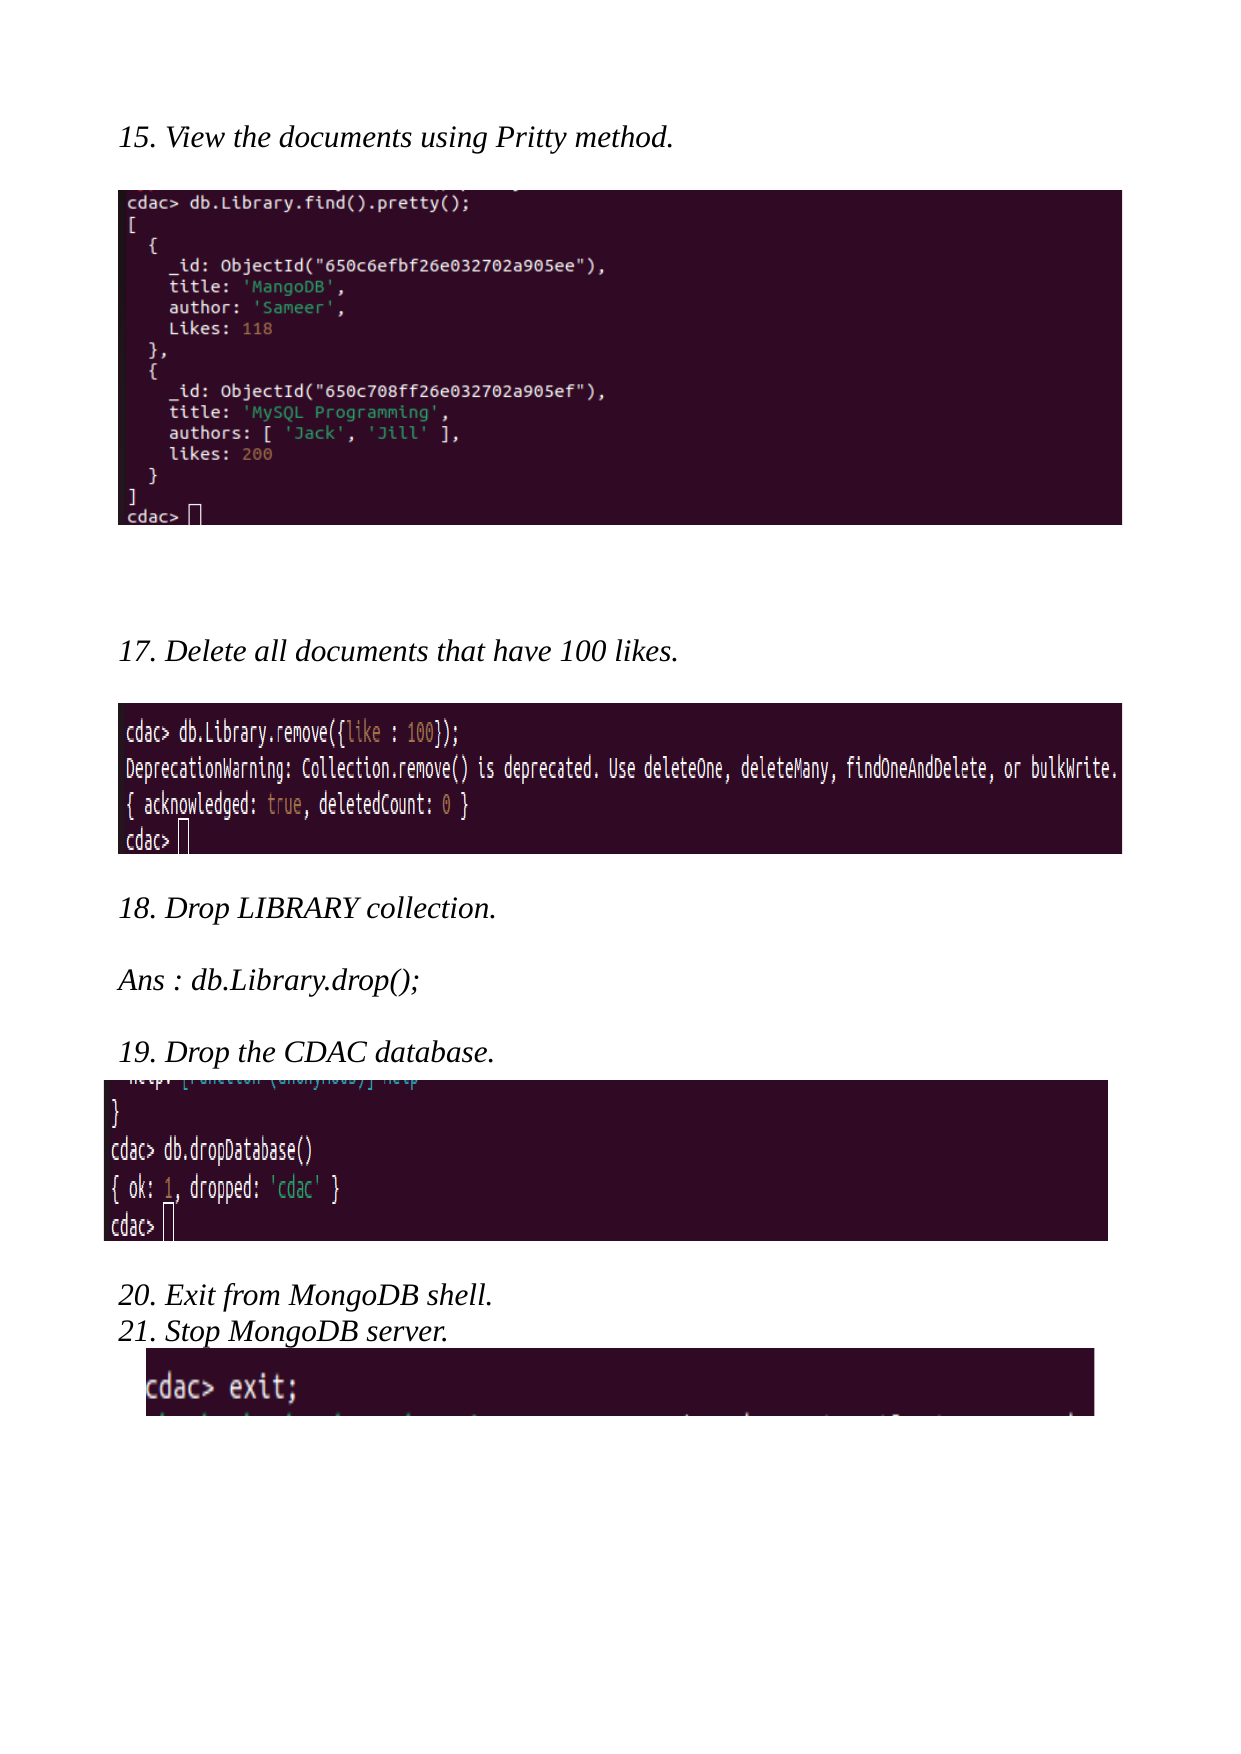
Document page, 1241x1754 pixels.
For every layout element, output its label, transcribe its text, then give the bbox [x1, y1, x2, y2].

picture [146, 1348, 1095, 1416]
picture [103, 1080, 1108, 1241]
text 21. Stop MongoDB server. [118, 1313, 1122, 1348]
text Ans : db.Library.drop(); [118, 961, 1122, 997]
text 18. Drop LIBRARY collection. [118, 889, 1122, 926]
picture [118, 190, 1123, 525]
text 15. View the documents using Pritty method. [118, 118, 1122, 154]
picture [118, 703, 1123, 854]
text 19. Drop the CDAC database. [118, 1033, 1122, 1069]
text 17. Delete all documents that have 100 likes. [118, 632, 1122, 668]
text 20. Exit from MongoDB shell. [118, 1277, 1122, 1313]
